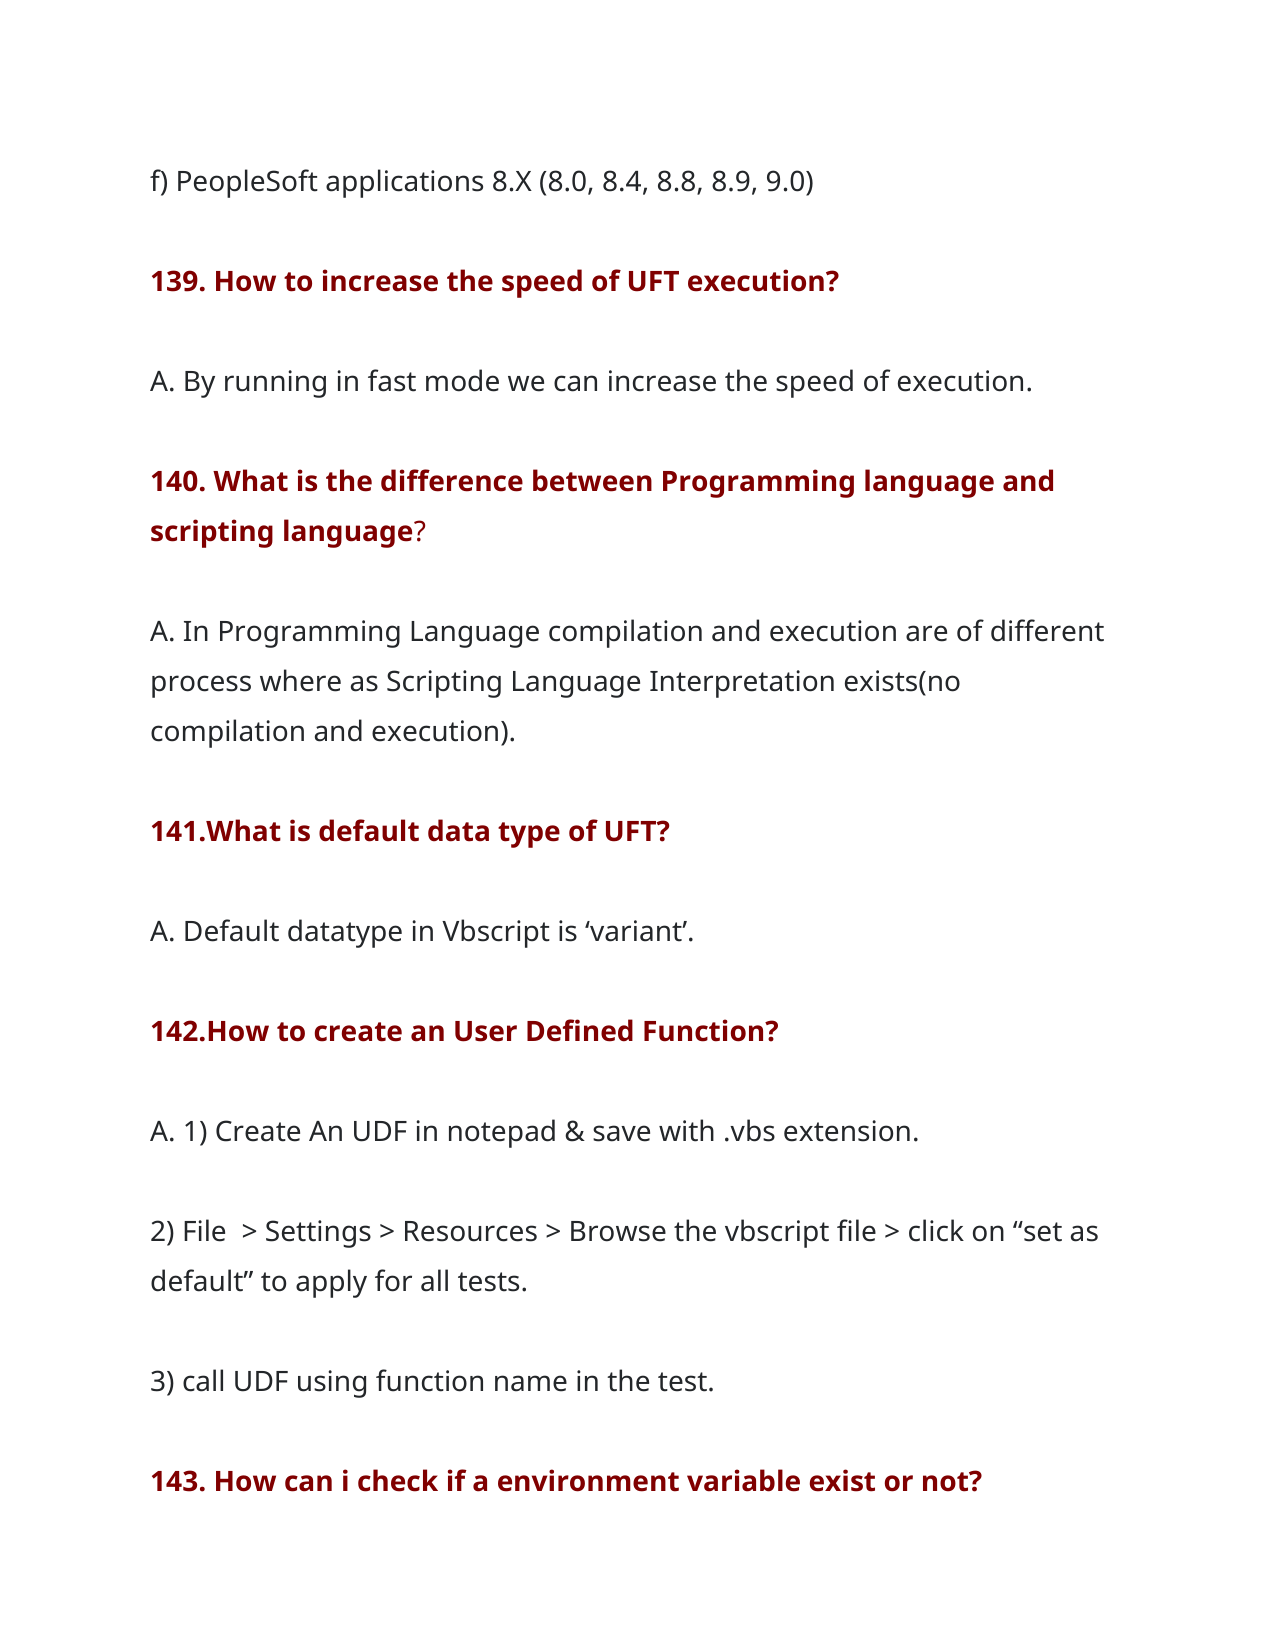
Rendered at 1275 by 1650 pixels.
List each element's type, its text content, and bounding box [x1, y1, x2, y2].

text 141.What is default data type of UFT? [150, 800, 1125, 850]
text A. In Programming Language compilation and execution are of different process where as Scripting Language Interpretation exists(no compilation and execution). [150, 600, 1125, 750]
text 140. What is the difference between Programming language and scripting language? [150, 450, 1125, 550]
text A. Default datatype in Vbscript is ‘variant’. [150, 900, 1125, 950]
text 143. How can i check if a environment variable exist or not? [150, 1450, 1125, 1500]
text f) PeopleSoft applications 8.X (8.0, 8.4, 8.8, 8.9, 9.0) [150, 150, 1125, 200]
text 3) call UDF using function name in the test. [150, 1350, 1125, 1400]
text 142.How to create an User Defined Function? [150, 1000, 1125, 1050]
text 2) File > Settings > Resources > Browse the vbscript file > click on “set as default” to apply for all tests. [150, 1200, 1125, 1300]
text A. 1) Create An UDF in notepad & save with .vbs extension. [150, 1100, 1125, 1150]
text 139. How to increase the speed of UFT execution? [150, 250, 1125, 300]
text A. By running in fast mode we can increase the speed of execution. [150, 350, 1125, 400]
